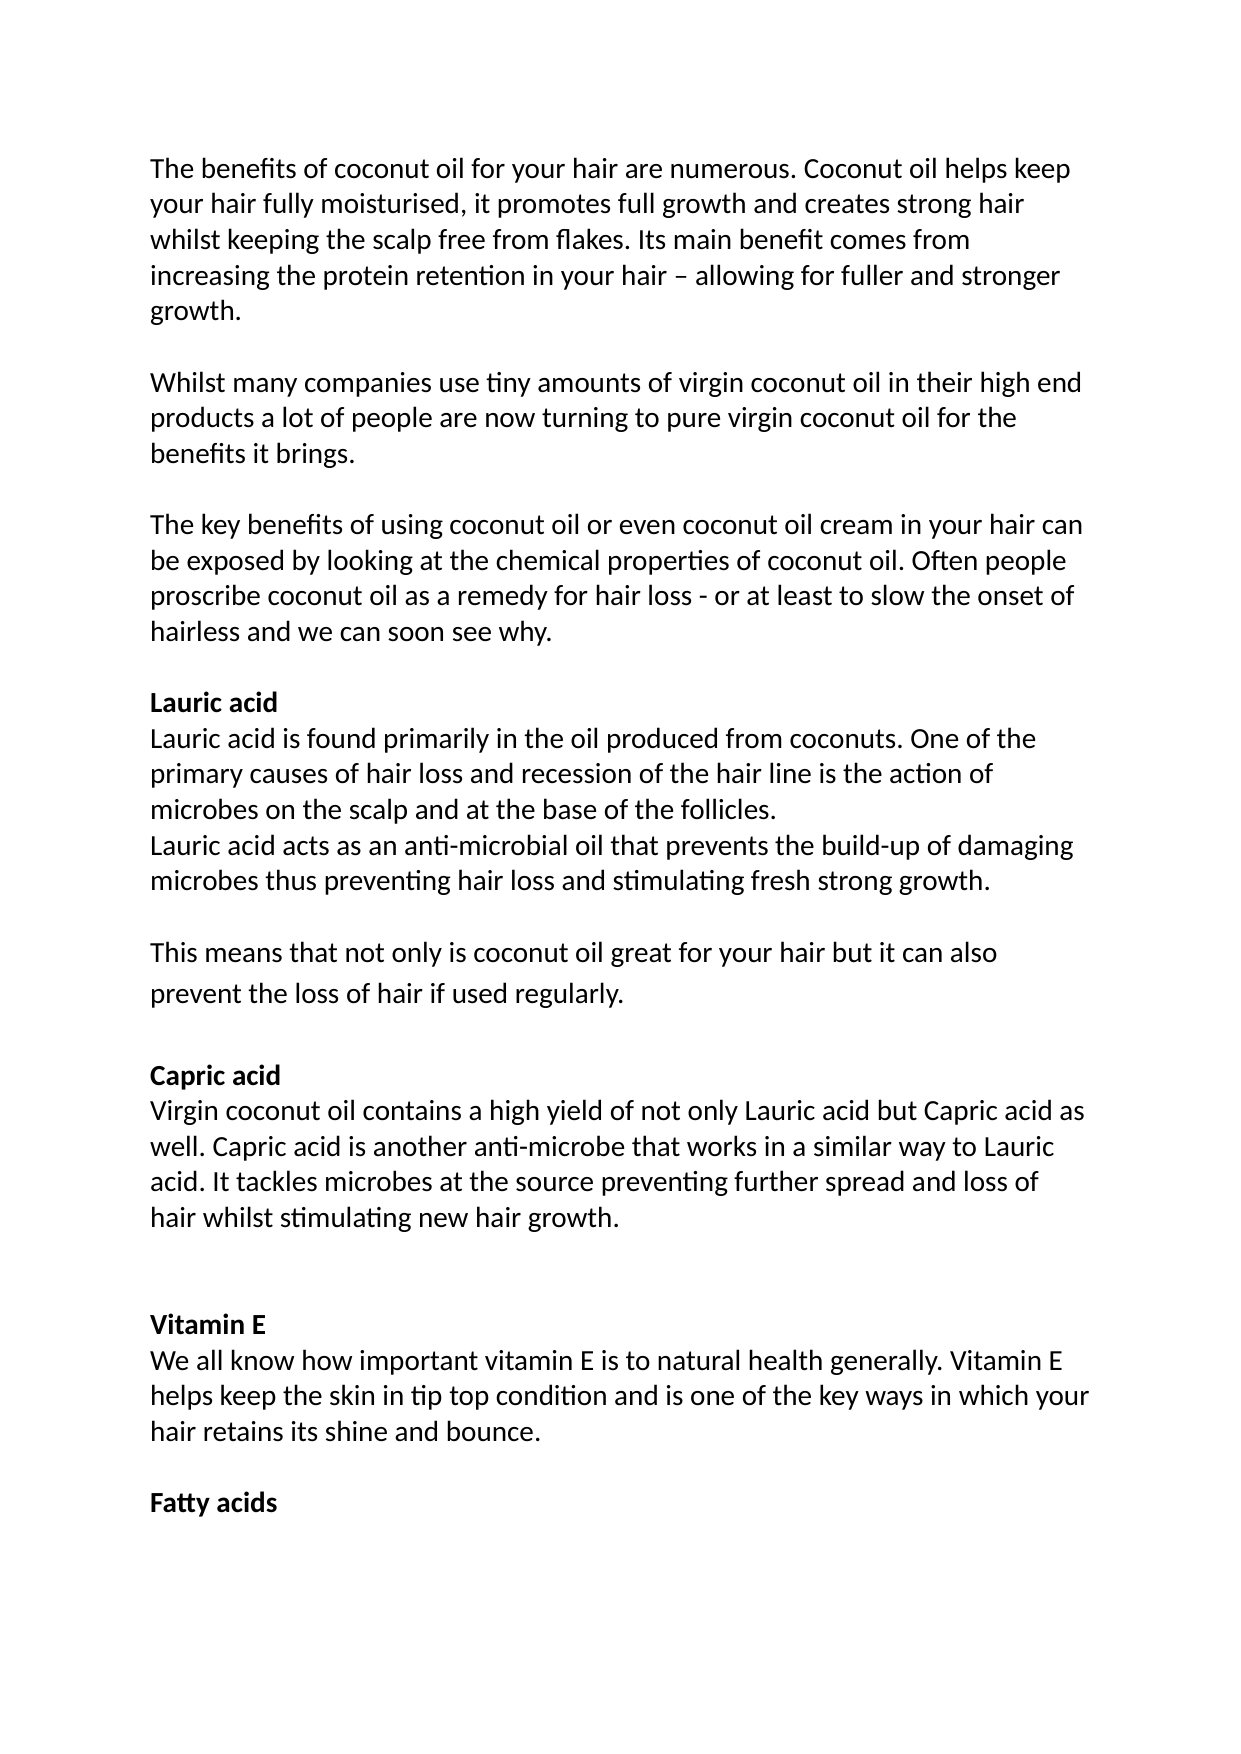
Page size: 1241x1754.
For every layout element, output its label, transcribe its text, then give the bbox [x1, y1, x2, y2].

text The key benefits of using coconut oil or even coconut oil cream in your hair can be exposed by looking at the chemical properties of coconut oil. Often people proscribe coconut oil as a remedy for hair loss - or at least to slow the onset of hairless and we can soon see why. [150, 506, 1090, 649]
text Lauric acid [150, 684, 1090, 720]
text Fatty acids [150, 1484, 1090, 1520]
text Lauric acid acts as an anti-microbial oil that prevents the build-up of damaging microbes thus preventing hair loss and stimulating fresh strong growth. [150, 827, 1090, 898]
text Vitamin E [150, 1306, 1090, 1342]
text We all know how important vitamin E is to natural health generally. Vitamin E helps keep the skin in tip top condition and is one of the key ways in which your hair retains its shine and bounce. [150, 1342, 1090, 1448]
text The benefits of coconut oil for your hair are numerous. Coconut oil helps keep your hair fully moisturised, it promotes full growth and creates strong hair whilst keeping the scalp free from flakes. Its main benefit comes from increasing the protein retention in your hair – allowing for fuller and stronger growth. [150, 150, 1090, 328]
text This means that not only is coconut oil great for your hair but it can also prevent the loss of hair if used regularly. [150, 934, 1090, 1010]
text Whilst many companies use tiny amounts of virgin coconut oil in their high end products a lot of people are now turning to pure virgin coconut oil for the benefits it brings. [150, 364, 1090, 471]
text Capric acid [150, 1057, 1090, 1092]
text Virgin coconut oil contains a high yield of not only Lauric acid but Capric acid as well. Capric acid is another anti-microbe that works in a similar way to Lauric acid. It tackles microbes at the source preventing further spread and loss of hair whilst stimulating new hair growth. [150, 1092, 1090, 1235]
text Lauric acid is found primarily in the oil produced from coconuts. One of the primary causes of hair loss and recession of the hair line is the action of microbes on the scalp and at the base of the follicles. [150, 720, 1090, 827]
